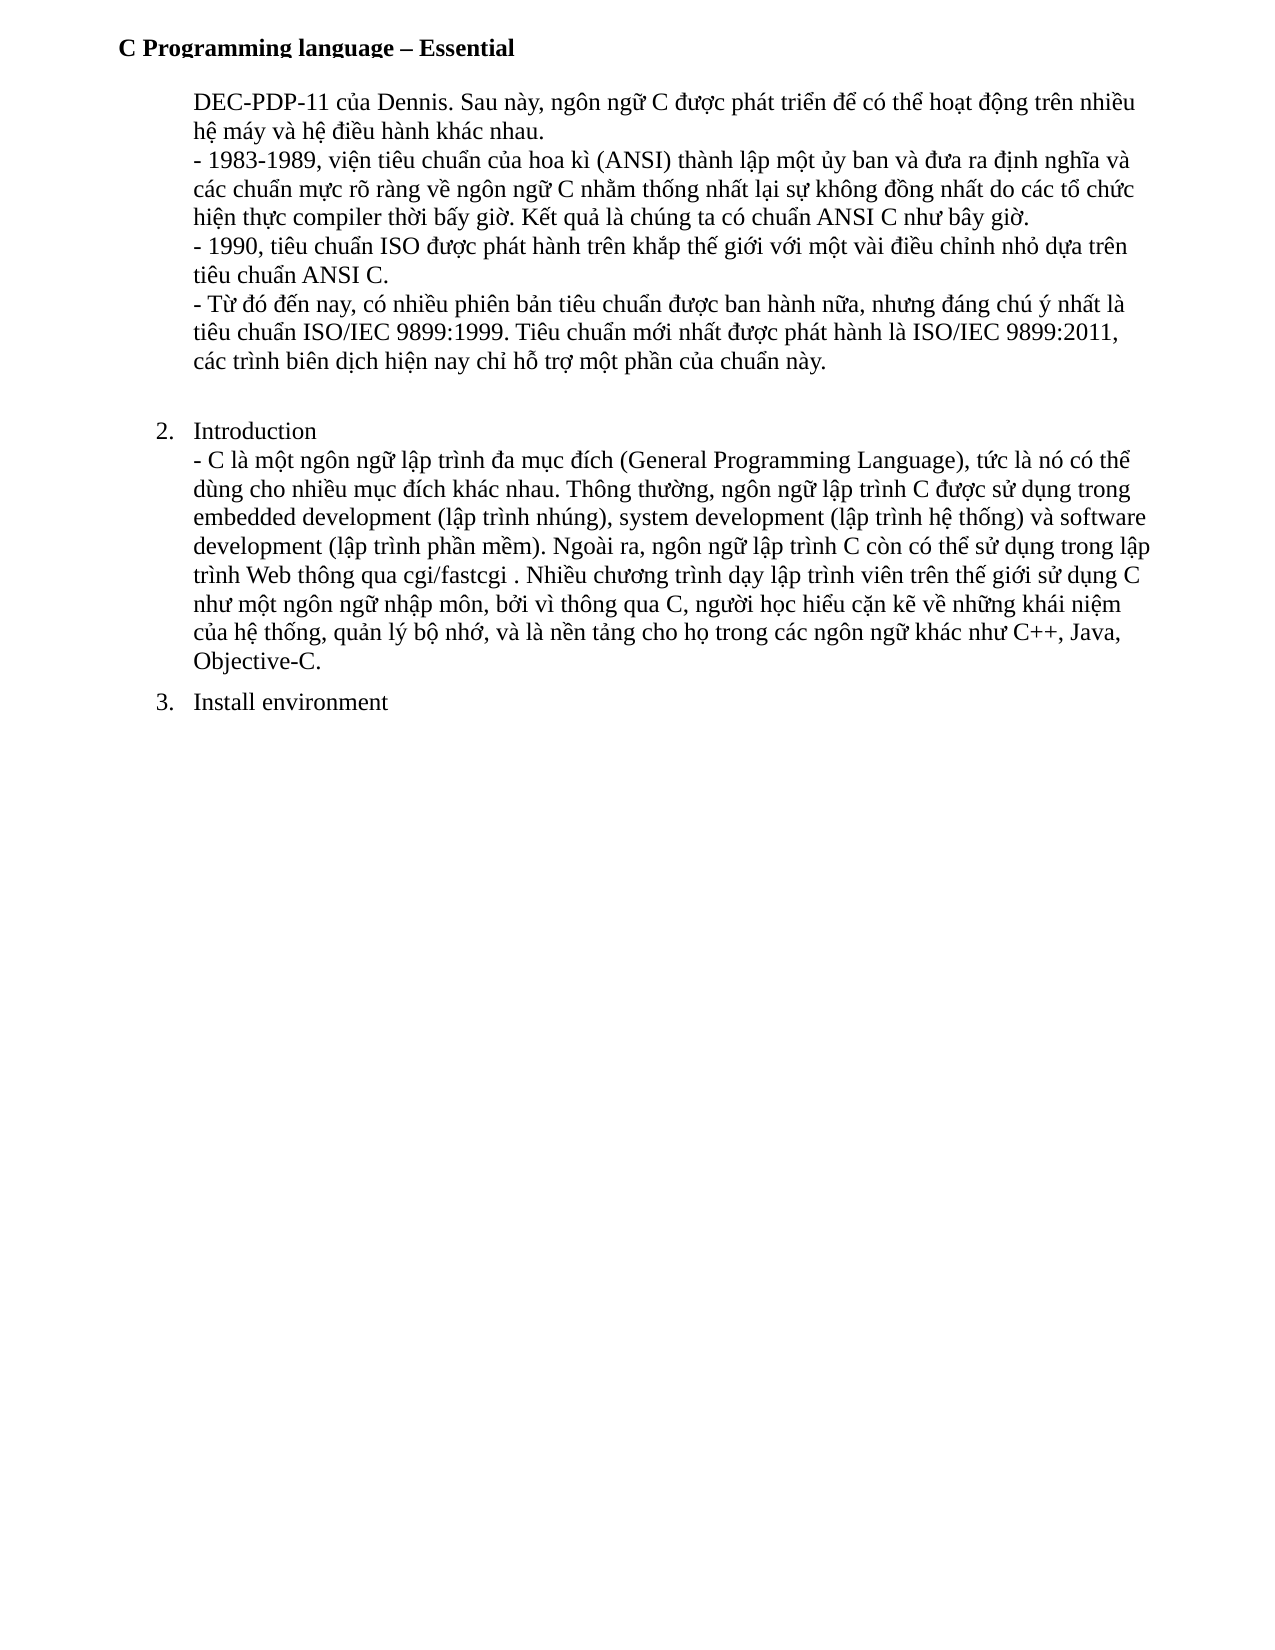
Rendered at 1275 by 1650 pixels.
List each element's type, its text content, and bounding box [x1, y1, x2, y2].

list Introduction - C là một ngôn ngữ lập trình đa mục đích (General Programming Language), tức là nó có thể dùng cho nhiều mục đích khác nhau. Thông thường, ngôn ngữ lập trình C được sử dụng trong embedded development (lập trình nhúng), system development (lập trình hệ thống) và software development (lập trình phần mềm). Ngoài ra, ngôn ngữ lập trình C còn có thể sử dụng trong lập trình Web thông qua cgi/fastcgi . Nhiều chương trình dạy lập trình viên trên thế giới sử dụng C như một ngôn ngữ nhập môn, bởi vì thông qua C, người học hiểu cặn kẽ về những khái niệm của hệ thống, quản lý bộ nhớ, và là nền tảng cho họ trong các ngôn ngữ khác như C++, Java, Objective-C. [156, 416, 1157, 675]
list Install environment [156, 687, 1157, 716]
list DEC-PDP-11 của Dennis. Sau này, ngôn ngữ C được phát triển để có thể hoạt động trên nhiều hệ máy và hệ điều hành khác nhau. - 1983-1989, viện tiêu chuẩn của hoa kì (ANSI) thành lập một ủy ban và đưa ra định nghĩa và các chuẩn mực rõ ràng về ngôn ngữ C nhằm thống nhất lại sự không đồng nhất do các tổ chức hiện thực compiler thời bấy giờ. Kết quả là chúng ta có chuẩn ANSI C như bây giờ. - 1990, tiêu chuẩn ISO được phát hành trên khắp thế giới với một vài điều chỉnh nhỏ dựa trên tiêu chuẩn ANSI C. - Từ đó đến nay, có nhiều phiên bản tiêu chuẩn được ban hành nữa, nhưng đáng chú ý nhất là tiêu chuẩn ISO/IEC 9899:1999. Tiêu chuẩn mới nhất được phát hành là ISO/IEC 9899:2011, các trình biên dịch hiện nay chỉ hỗ trợ một phần của chuẩn này. [156, 87, 1157, 404]
